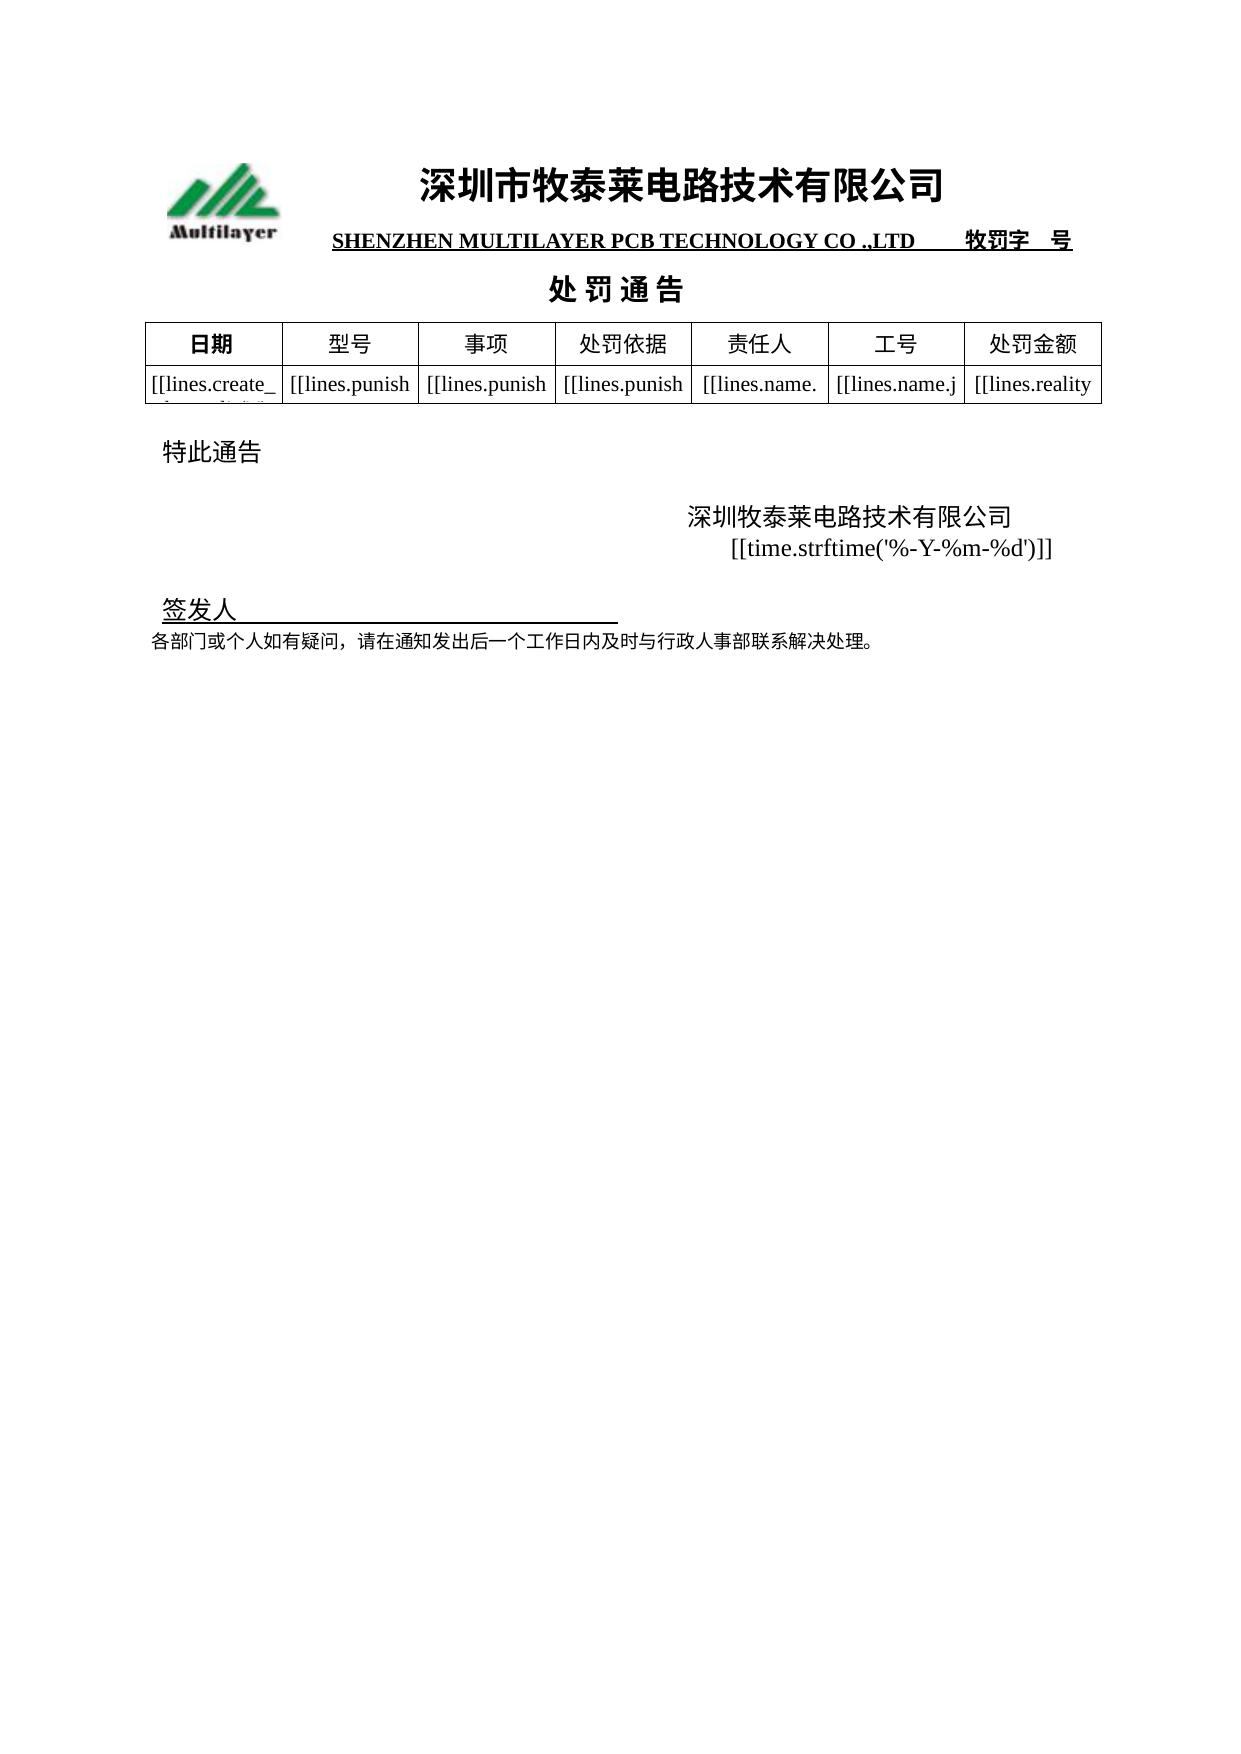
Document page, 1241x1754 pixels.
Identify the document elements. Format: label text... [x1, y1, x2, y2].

text [[time.strftime('%-Y-%m-%d')]] [118, 533, 1122, 562]
text 处 罚 通 告 [118, 267, 1122, 309]
text 深圳牧泰莱电路技术有限公司 [118, 497, 1122, 533]
text 特此通告 [118, 432, 1122, 468]
table_cell [[lines.punish_lines_id.result_description]] [419, 366, 555, 403]
table_header 处罚金额 [965, 323, 1101, 365]
table_cell [[lines.create_date.split('-')[1] ]] - [[lines.create_date.split('-')[2][0:2] ]] [[repeatIn(objects,'o')]] [[repeatIn(get_rec_info(),'lines')]] [146, 366, 282, 403]
table_header 日期 [146, 323, 282, 365]
table_cell [[lines.name.name]] [692, 366, 828, 403]
text SHENZHEN MULTILAYER PCB TECHNOLOGY CO .,LTD 牧罚字 号 [118, 223, 1122, 254]
table_header 型号 [283, 323, 418, 365]
table_header 处罚依据 [556, 323, 691, 365]
table_cell [[lines.reality_punish_amount]] [965, 366, 1101, 403]
text 深圳市牧泰莱电路技术有限公司 [118, 156, 1122, 210]
table_cell [[lines.punish_lines_id.product_description]] [283, 366, 418, 403]
text 各部门或个人如有疑问，请在通知发出后一个工作日内及时与行政人事部联系解决处理。 [118, 627, 1122, 654]
text 签发人 [118, 591, 1122, 627]
table_header 事项 [419, 323, 555, 365]
table_cell [[lines.punish_lines_id.punish_description]] [556, 366, 691, 403]
table_header 工号 [829, 323, 964, 365]
table_header 责任人 [692, 323, 828, 365]
table_cell [[lines.name.job_number]] [829, 366, 964, 403]
